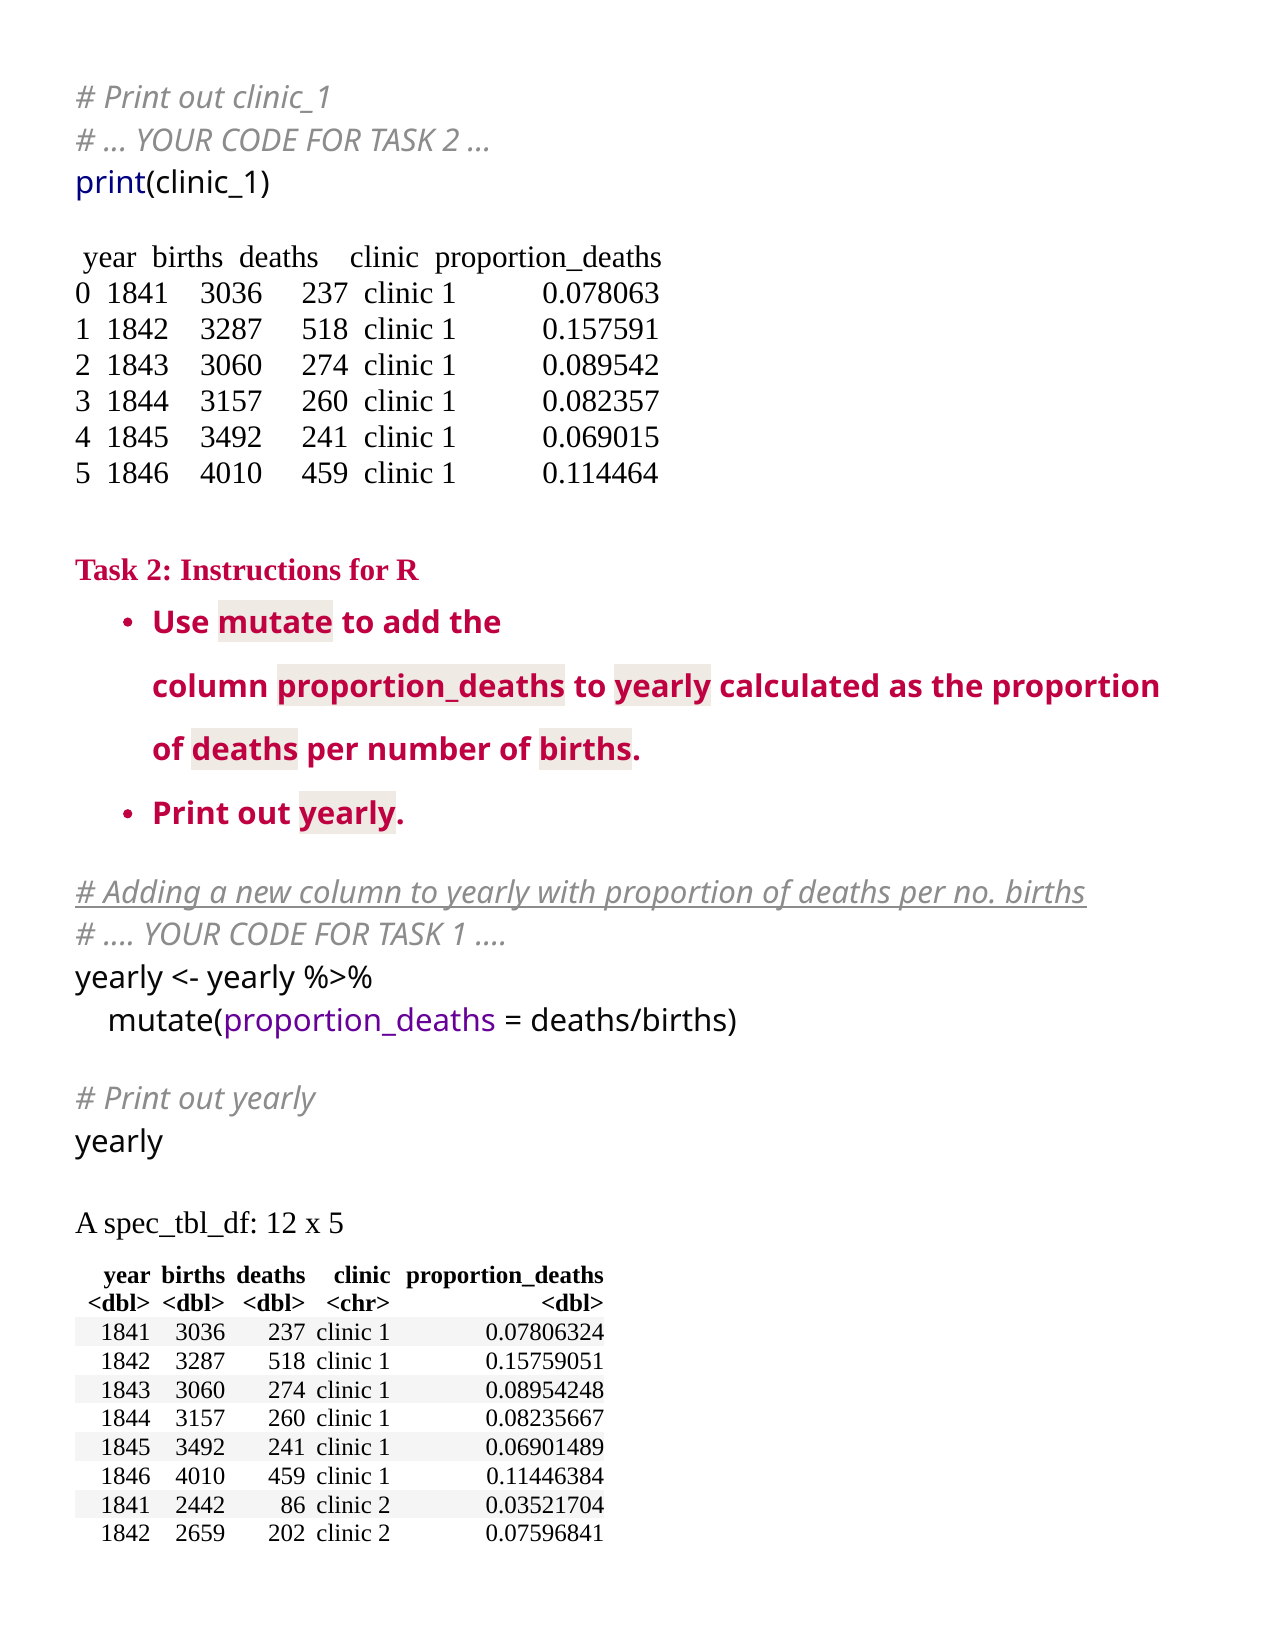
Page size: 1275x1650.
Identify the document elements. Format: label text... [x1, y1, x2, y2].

text # Print out clinic_1 # ... YOUR CODE FOR TASK 2 ... print(clinic_1) [75, 75, 1200, 203]
table_cell clinic 1 [305, 1461, 390, 1490]
table_cell 1843 [75, 1375, 150, 1403]
table_cell 1841 [75, 1317, 150, 1346]
text 4 1845 3492 241 clinic 1 0.069015 [75, 418, 1200, 454]
table_cell 0.08954248 [390, 1375, 604, 1403]
table_cell 0.15759051 [390, 1346, 604, 1375]
table_cell 3287 [150, 1346, 225, 1375]
text # Adding a new column to yearly with proportion of deaths per no. births # .... YOUR CODE FOR TASK 1 .... yearly <- yearly %>% mutate(proportion_deaths = deaths/births) # Print out yearly yearly [75, 870, 1200, 1161]
table_cell 2442 [150, 1490, 225, 1518]
table_header clinic [305, 1260, 390, 1288]
table_cell 1841 [75, 1490, 150, 1518]
table_cell 4010 [150, 1461, 225, 1490]
table_cell 459 [225, 1461, 305, 1490]
table_cell 86 [225, 1490, 305, 1518]
list Print out yearly. [122, 791, 1194, 834]
table_cell 1846 [75, 1461, 150, 1490]
table_cell clinic 2 [305, 1490, 390, 1518]
text year births deaths clinic proportion_deaths [75, 239, 1200, 275]
table_cell clinic 1 [305, 1375, 390, 1403]
table_cell clinic 2 [305, 1519, 390, 1547]
table_cell 3492 [150, 1432, 225, 1461]
table_cell <dbl> [75, 1289, 150, 1317]
subtitle Task 2: Instructions for R [75, 551, 1200, 587]
table_header year [75, 1260, 150, 1288]
table_cell 0.07806324 [390, 1317, 604, 1346]
table_cell 3060 [150, 1375, 225, 1403]
table_cell 0.11446384 [390, 1461, 604, 1490]
table_cell clinic 1 [305, 1317, 390, 1346]
list Use mutate to add the column proportion_deaths to yearly calculated as the proportion of deaths per number of births. [122, 600, 1194, 770]
table_cell 241 [225, 1432, 305, 1461]
table_cell <dbl> [150, 1289, 225, 1317]
table_cell <dbl> [225, 1289, 305, 1317]
text 5 1846 4010 459 clinic 1 0.114464 [75, 454, 1200, 490]
table_cell 3036 [150, 1317, 225, 1346]
text 3 1844 3157 260 clinic 1 0.082357 [75, 382, 1200, 418]
table_cell 1842 [75, 1346, 150, 1375]
table_header deaths [225, 1260, 305, 1288]
table_cell 260 [225, 1404, 305, 1432]
table_cell 1842 [75, 1519, 150, 1547]
table_cell 518 [225, 1346, 305, 1375]
table_cell 0.08235667 [390, 1404, 604, 1432]
table_cell 0.03521704 [390, 1490, 604, 1518]
table_cell 0.06901489 [390, 1432, 604, 1461]
table_cell 237 [225, 1317, 305, 1346]
table_cell <chr> [305, 1289, 390, 1317]
table_cell 1844 [75, 1404, 150, 1432]
table_cell 1845 [75, 1432, 150, 1461]
table_cell 202 [225, 1519, 305, 1547]
table_cell clinic 1 [305, 1346, 390, 1375]
table_cell <dbl> [390, 1289, 604, 1317]
table_header proportion_deaths [390, 1260, 604, 1288]
table_cell 2659 [150, 1519, 225, 1547]
table_cell clinic 1 [305, 1432, 390, 1461]
text 0 1841 3036 237 clinic 1 0.078063 [75, 275, 1200, 311]
table_cell 274 [225, 1375, 305, 1403]
text 1 1842 3287 518 clinic 1 0.157591 [75, 311, 1200, 347]
table_cell 3157 [150, 1404, 225, 1432]
text 2 1843 3060 274 clinic 1 0.089542 [75, 347, 1200, 382]
table_header births [150, 1260, 225, 1288]
table_cell 0.07596841 [390, 1519, 604, 1547]
table_cell clinic 1 [305, 1404, 390, 1432]
text A spec_tbl_df: 12 x 5 [75, 1204, 1200, 1240]
